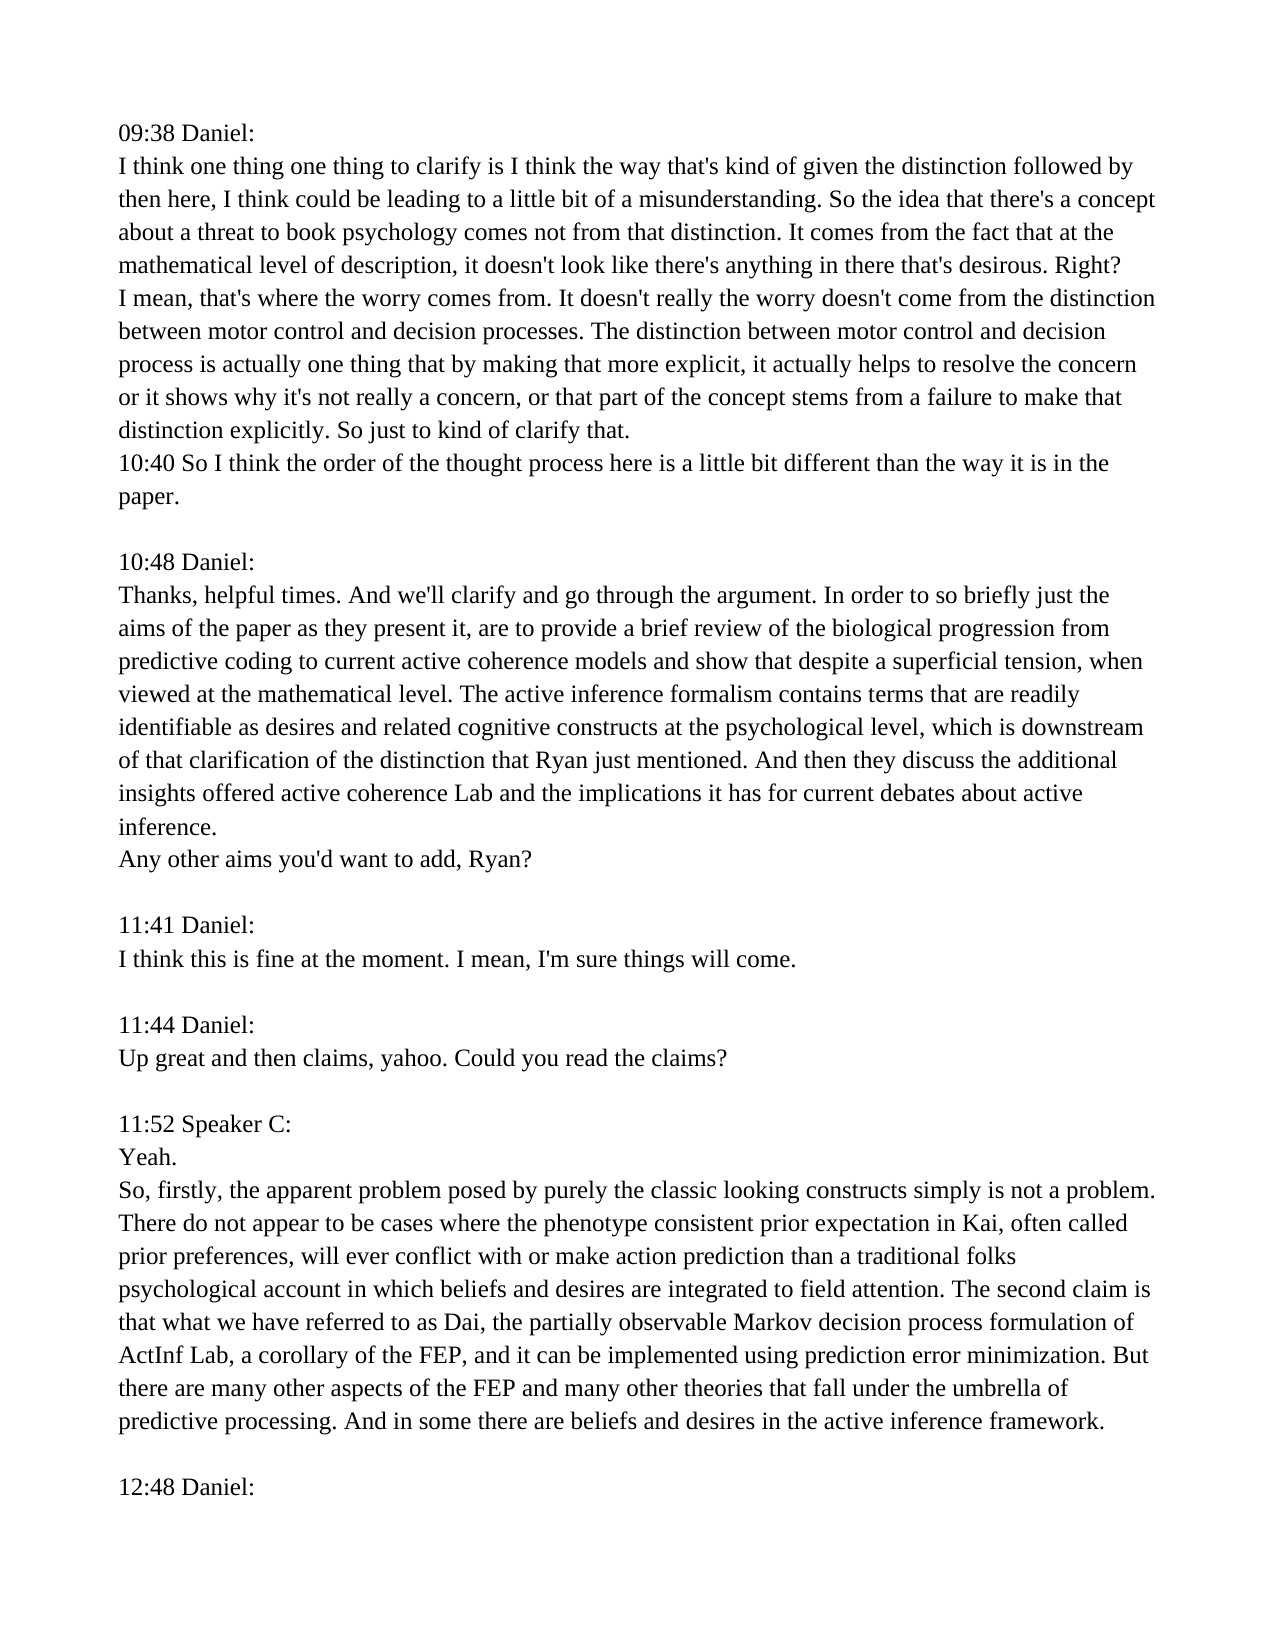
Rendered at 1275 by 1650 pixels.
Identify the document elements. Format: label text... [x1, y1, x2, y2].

text 09:38 Daniel: [118, 118, 1157, 147]
text Thanks, helpful times. And we'll clarify and go through the argument. In order to so briefly just the aims of the paper as they present it, are to provide a brief review of the biological progression from predictive coding to current active coherence models and show that despite a superficial tension, when viewed at the mathematical level. The active inference formalism contains terms that are readily identifiable as desires and related cognitive constructs at the psychological level, which is downstream of that clarification of the distinction that Ryan just mentioned. And then they discuss the additional insights offered active coherence Lab and the implications it has for current debates about active inference. [118, 580, 1157, 840]
text 10:40 So I think the order of the thought process here is a little bit different than the way it is in the paper. [118, 448, 1157, 510]
text Any other aims you'd want to add, Ryan? [118, 844, 1157, 873]
text I mean, that's where the worry comes from. It doesn't really the worry doesn't come from the distinction between motor control and decision processes. The distinction between motor control and decision process is actually one thing that by making that more explicit, it actually helps to resolve the concern or it shows why it's not really a concern, or that part of the concept stems from a failure to make that distinction explicitly. So just to kind of clarify that. [118, 283, 1157, 444]
text Yeah. [118, 1142, 1157, 1171]
text 11:44 Daniel: [118, 1010, 1157, 1038]
text 11:52 Speaker C: [118, 1109, 1157, 1137]
text 10:48 Daniel: [118, 547, 1157, 576]
text I think one thing one thing to clarify is I think the way that's kind of given the distinction followed by then here, I think could be leading to a little bit of a misunderstanding. So the idea that there's a concept about a threat to book psychology comes not from that distinction. It comes from the fact that at the mathematical level of description, it doesn't look like there's anything in there that's desirous. Right? [118, 151, 1157, 279]
text 12:48 Daniel: [118, 1472, 1157, 1501]
text So, firstly, the apparent problem posed by purely the classic looking constructs simply is not a problem. There do not appear to be cases where the phenotype consistent prior expectation in Kai, often called prior preferences, will ever conflict with or make action prediction than a traditional folks psychological account in which beliefs and desires are integrated to field attention. The second claim is that what we have referred to as Dai, the partially observable Markov decision process formulation of ActInf Lab, a corollary of the FEP, and it can be implemented using prediction error minimization. But there are many other aspects of the FEP and many other theories that fall under the umbrella of predictive processing. And in some there are beliefs and desires in the active inference framework. [118, 1175, 1157, 1435]
text 11:41 Daniel: [118, 911, 1157, 939]
text Up great and then claims, yahoo. Could you read the claims? [118, 1043, 1157, 1071]
text I think this is fine at the moment. I mean, I'm sure things will come. [118, 944, 1157, 972]
